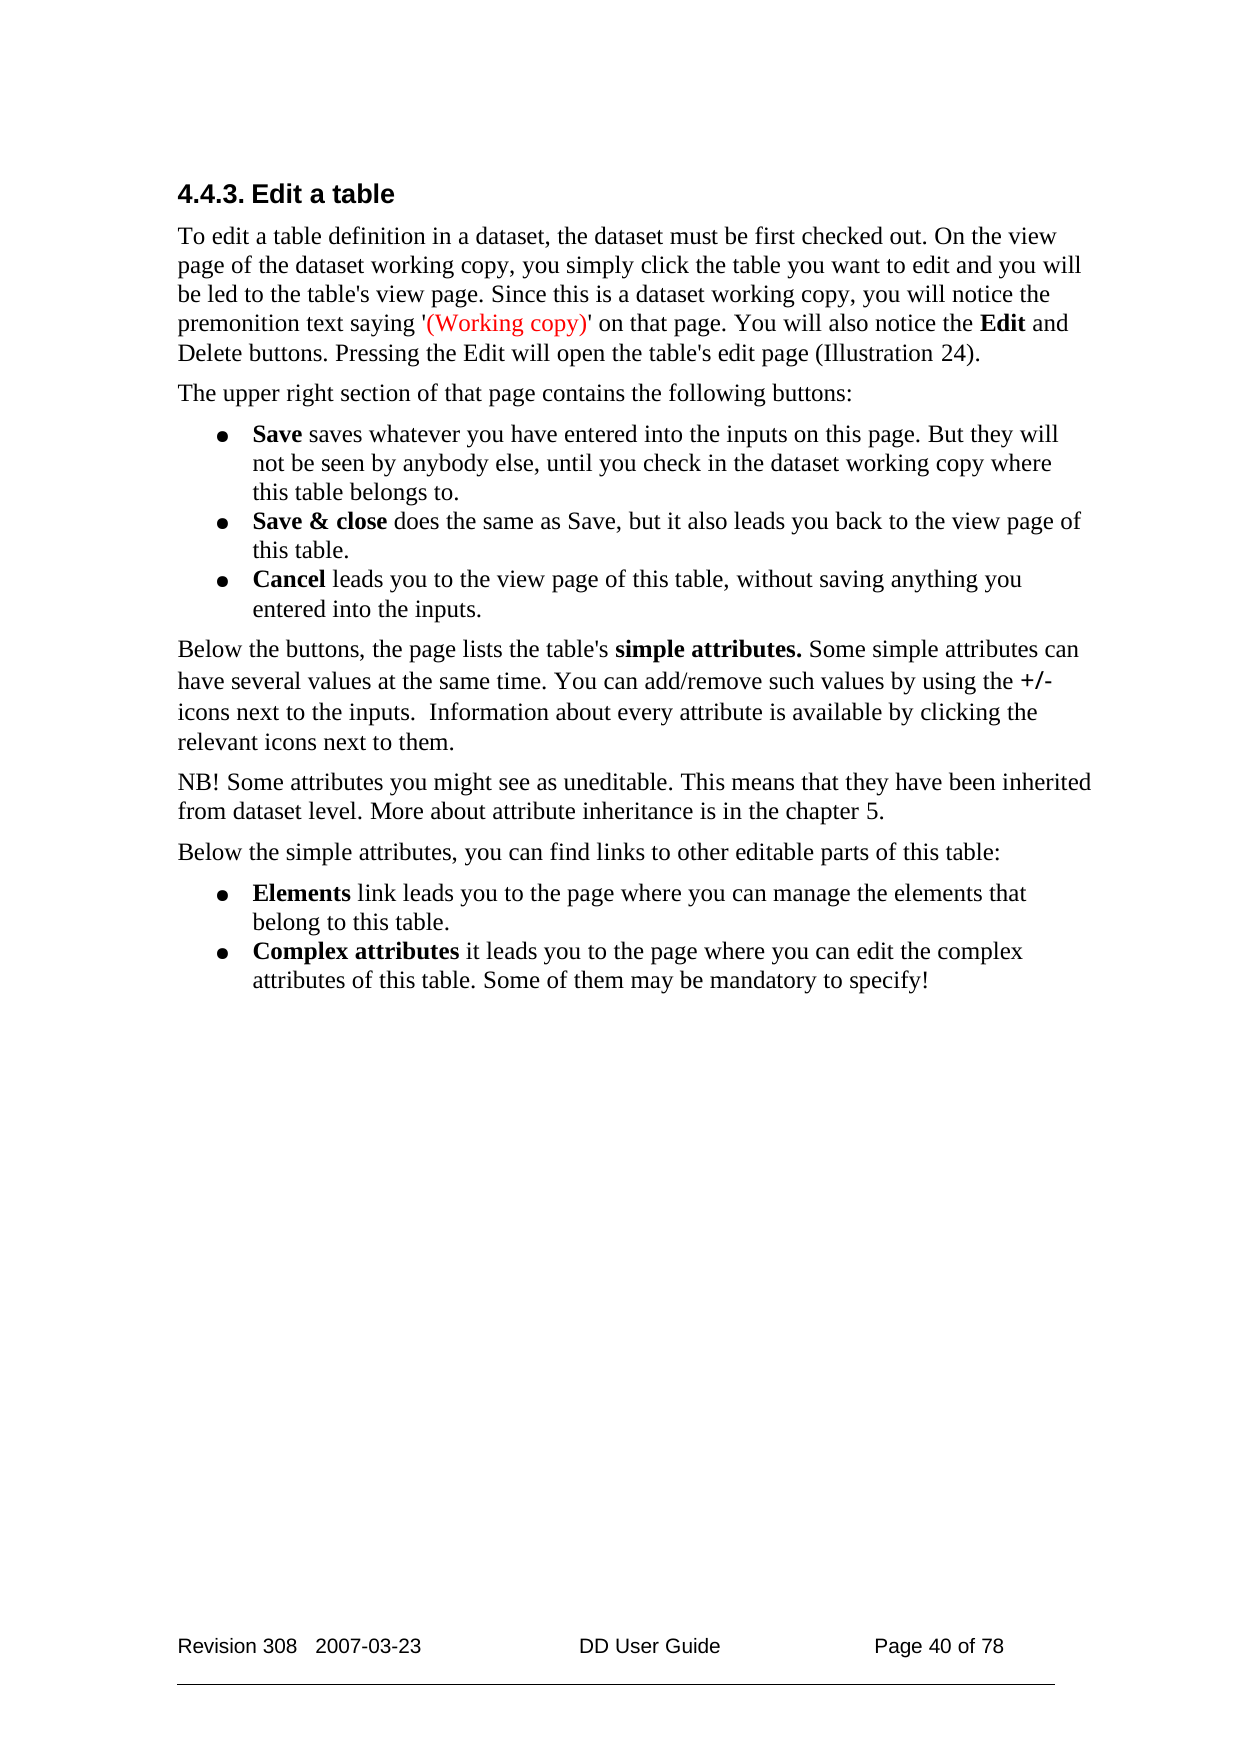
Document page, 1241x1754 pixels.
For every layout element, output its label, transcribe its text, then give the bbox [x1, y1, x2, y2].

list Save saves whatever you have entered into the inputs on this page. But they will not be seen by anybody else, until you check in the dataset working copy where this table belongs to. [215, 419, 1092, 506]
text NB! Some attributes you might see as uneditable. This means that they have been inherited from dataset level. More about attribute inheritance is in the chapter 5. [177, 767, 1092, 825]
list Save & close does the same as Save, but it also leads you back to the view page of this table. [215, 506, 1092, 564]
list Elements link leads you to the page where you can manage the elements that belong to this table. [215, 878, 1092, 936]
text Below the simple attributes, you can find links to other editable parts of this table: [177, 837, 1092, 866]
text To edit a table definition in a dataset, the dataset must be first checked out. On the view page of the dataset working copy, you simply click the table you want to edit and you will be led to the table's view page. Since this is a dataset working copy, you will notice the premonition text saying '(Working copy)' on that page. You will also notice the Edit and Delete buttons. Pressing the Edit will open the table's edit page (Illustration 24). [177, 221, 1092, 366]
subtitle Edit a table [177, 178, 1092, 209]
list Cancel leads you to the view page of this table, without saving anything you entered into the inputs. [215, 564, 1092, 622]
list Complex attributes it leads you to the page where you can edit the complex attributes of this table. Some of them may be mandatory to specify! [215, 936, 1092, 994]
text Below the buttons, the page lists the table's simple attributes. Some simple attributes can have several values at the same time. You can add/remove such values by using the +/- icons next to the inputs. Information about every attribute is available by clicking the relevant icons next to them. [177, 634, 1092, 755]
text The upper right section of that page contains the following buttons: [177, 378, 1092, 407]
